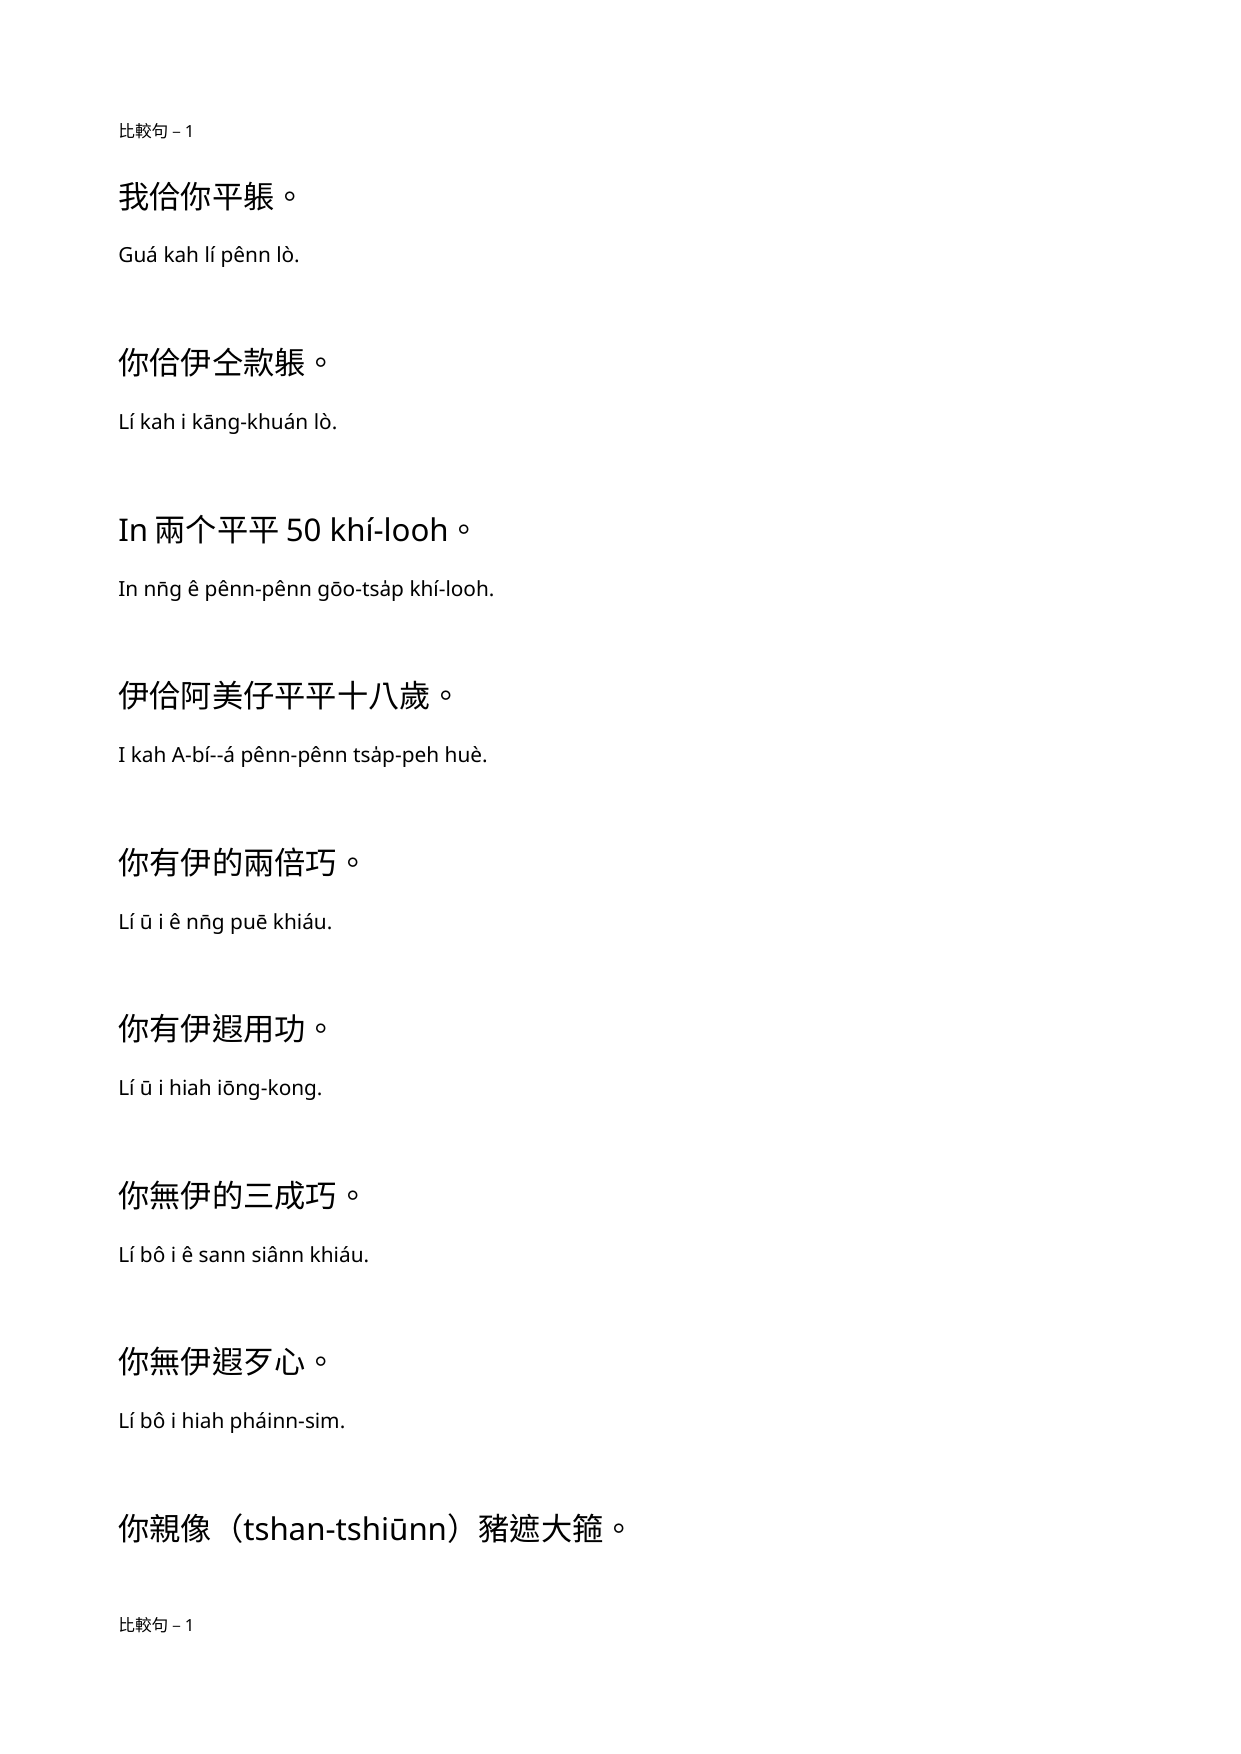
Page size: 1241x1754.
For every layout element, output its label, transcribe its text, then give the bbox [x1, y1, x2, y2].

text I kah A-bí--á pênn-pênn tsa̍p-peh huè. [118, 740, 1122, 769]
text 你無伊的三成巧。 [118, 1171, 1122, 1216]
text 你有伊遐用功。 [118, 1004, 1122, 1050]
text Lí bô i ê sann siânn khiáu. [118, 1240, 1122, 1268]
text Lí bô i hiah pháinn-sim. [118, 1406, 1122, 1434]
text Lí ū i hiah iōng-kong. [118, 1073, 1122, 1102]
text 你親像（tshan-tshiūnn）豬遮大箍。 [118, 1504, 1122, 1549]
text 你有伊的兩倍巧。 [118, 838, 1122, 883]
text In nn̄g ê pênn-pênn gōo-tsa̍p khí-looh. [118, 574, 1122, 602]
text Lí kah i kāng-khuán lò. [118, 407, 1122, 436]
text Lí ū i ê nn̄g puē khiáu. [118, 907, 1122, 935]
text In兩个平平50 khí-looh。 [118, 505, 1122, 550]
text Guá kah lí pênn lò. [118, 241, 1122, 269]
text 你佮伊仝款躼。 [118, 338, 1122, 383]
text 你無伊遐歹心。 [118, 1337, 1122, 1383]
text 我佮你平躼。 [118, 172, 1122, 217]
text 伊佮阿美仔平平十八歲。 [118, 672, 1122, 717]
